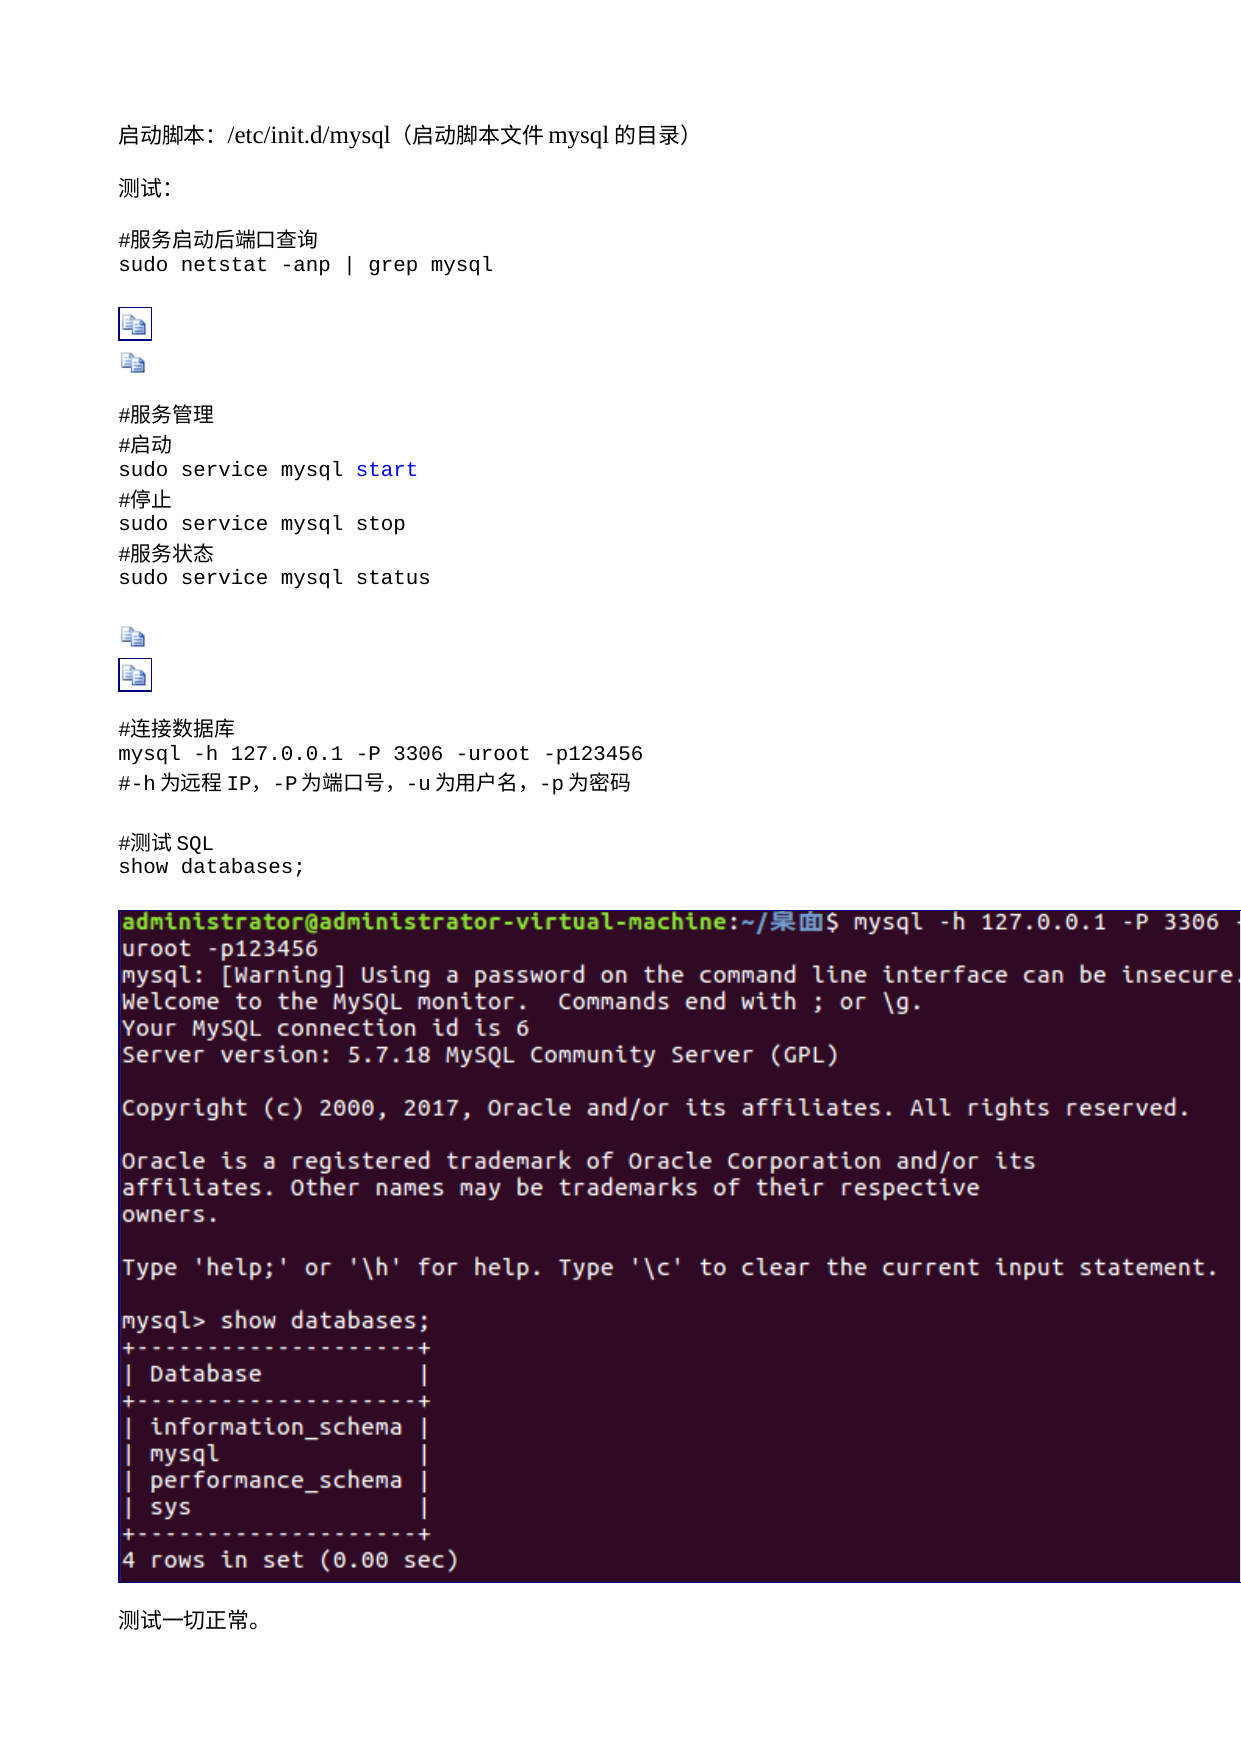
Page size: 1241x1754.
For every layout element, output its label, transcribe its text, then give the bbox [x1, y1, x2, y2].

text sudo service mysql start [118, 459, 1122, 483]
text #-h为远程IP，-P为端口号，-u为用户名，-p为密码 [118, 766, 1122, 797]
picture [120, 911, 1241, 1582]
text sudo service mysql stop [118, 513, 1122, 537]
text 测试： [118, 171, 1122, 202]
picture [118, 620, 150, 652]
text #服务管理 [118, 398, 1122, 429]
text 测试一切正常。 [118, 1603, 1122, 1635]
text mysql -h 127.0.0.1 -P 3306 -uroot -p123456 [118, 742, 1122, 766]
text #测试SQL [118, 826, 1122, 856]
text sudo service mysql status [118, 567, 1122, 591]
text #停止 [118, 483, 1122, 513]
text #启动 [118, 429, 1122, 459]
picture [118, 346, 150, 378]
text #服务启动后端口查询 [118, 223, 1122, 253]
text sudo netstat -anp | grep mysql [118, 253, 1122, 277]
text #服务状态 [118, 537, 1122, 567]
picture [120, 308, 151, 339]
picture [120, 659, 151, 690]
text 启动脚本：/etc/init.d/mysql（启动脚本文件mysql的目录） [118, 118, 1122, 150]
text show databases; [118, 856, 1122, 880]
text #连接数据库 [118, 712, 1122, 742]
